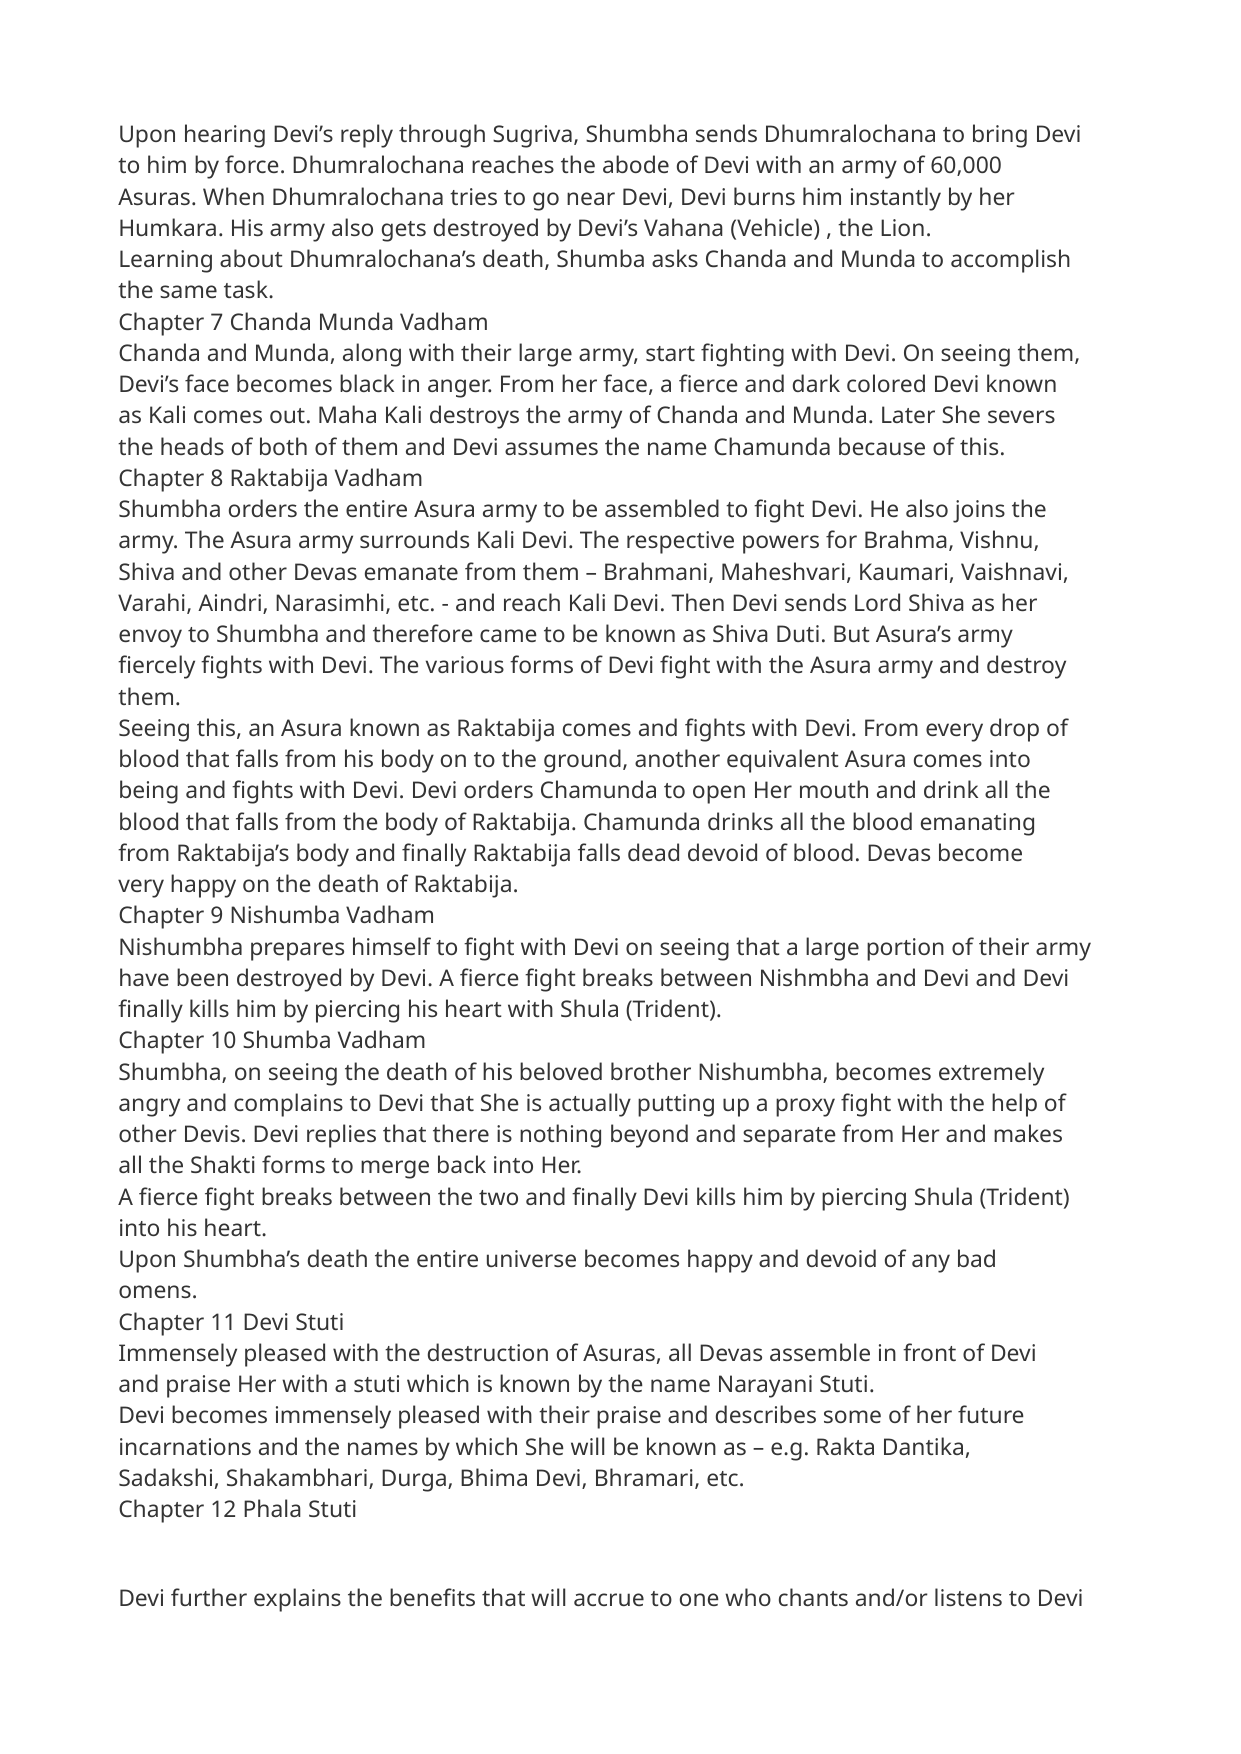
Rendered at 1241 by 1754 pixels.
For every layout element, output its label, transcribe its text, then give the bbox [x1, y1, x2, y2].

text into his heart. [118, 1212, 1122, 1243]
text have been destroyed by Devi. A fierce fight breaks between Nishmbha and Devi and Devi [118, 962, 1122, 993]
text Seeing this, an Asura known as Raktabija comes and fights with Devi. From every drop of [118, 712, 1122, 743]
text Varahi, Aindri, Narasimhi, etc. - and reach Kali Devi. Then Devi sends Lord Shiva as her [118, 587, 1122, 618]
text Humkara. His army also gets destroyed by Devi’s Vahana (Vehicle) , the Lion. [118, 212, 1122, 243]
text Chapter 12 Phala Stuti [118, 1493, 1122, 1524]
text blood that falls from the body of Raktabija. Chamunda drinks all the blood emanating [118, 806, 1122, 837]
text Sadakshi, Shakambhari, Durga, Bhima Devi, Bhramari, etc. [118, 1462, 1122, 1493]
text Shumbha, on seeing the death of his beloved brother Nishumbha, becomes extremely [118, 1056, 1122, 1087]
text envoy to Shumbha and therefore came to be known as Shiva Duti. But Asura’s army [118, 618, 1122, 649]
text the heads of both of them and Devi assumes the name Chamunda because of this. [118, 431, 1122, 462]
text Asuras. When Dhumralochana tries to go near Devi, Devi burns him instantly by her [118, 181, 1122, 212]
text angry and complains to Devi that She is actually putting up a proxy fight with the help of [118, 1087, 1122, 1118]
text army. The Asura army surrounds Kali Devi. The respective powers for Brahma, Vishnu, [118, 524, 1122, 556]
text fiercely fights with Devi. The various forms of Devi fight with the Asura army and destroy [118, 649, 1122, 681]
text Devi becomes immensely pleased with their praise and describes some of her future [118, 1399, 1122, 1431]
text blood that falls from his body on to the ground, another equivalent Asura comes into [118, 743, 1122, 774]
text Immensely pleased with the destruction of Asuras, all Devas assemble in front of Devi [118, 1337, 1122, 1368]
text A fierce fight breaks between the two and finally Devi kills him by piercing Shula (Trident) [118, 1181, 1122, 1212]
text Chapter 9 Nishumba Vadham [118, 899, 1122, 931]
text as Kali comes out. Maha Kali destroys the army of Chanda and Munda. Later She severs [118, 399, 1122, 431]
text Learning about Dhumralochana’s death, Shumba asks Chanda and Munda to accomplish [118, 243, 1122, 274]
text Chapter 11 Devi Stuti [118, 1306, 1122, 1337]
text Devi further explains the benefits that will accrue to one who chants and/or listens to Devi [118, 1582, 1122, 1613]
text Shumbha orders the entire Asura army to be assembled to fight Devi. He also joins the [118, 493, 1122, 524]
text to him by force. Dhumralochana reaches the abode of Devi with an army of 60,000 [118, 149, 1122, 181]
text and praise Her with a stuti which is known by the name Narayani Stuti. [118, 1368, 1122, 1399]
text Devi’s face becomes black in anger. From her face, a fierce and dark colored Devi known [118, 368, 1122, 399]
text the same task. [118, 274, 1122, 306]
text Chapter 10 Shumba Vadham [118, 1024, 1122, 1056]
text Chapter 7 Chanda Munda Vadham [118, 306, 1122, 337]
text from Raktabija’s body and finally Raktabija falls dead devoid of blood. Devas become [118, 837, 1122, 868]
text them. [118, 681, 1122, 712]
text being and fights with Devi. Devi orders Chamunda to open Her mouth and drink all the [118, 774, 1122, 806]
text Upon Shumbha’s death the entire universe becomes happy and devoid of any bad [118, 1243, 1122, 1274]
text very happy on the death of Raktabija. [118, 868, 1122, 899]
text Upon hearing Devi’s reply through Sugriva, Shumbha sends Dhumralochana to bring Devi [118, 118, 1122, 149]
text omens. [118, 1274, 1122, 1306]
text Shiva and other Devas emanate from them – Brahmani, Maheshvari, Kaumari, Vaishnavi, [118, 556, 1122, 587]
text Chanda and Munda, along with their large army, start fighting with Devi. On seeing them, [118, 337, 1122, 368]
text incarnations and the names by which She will be known as – e.g. Rakta Dantika, [118, 1431, 1122, 1462]
text all the Shakti forms to merge back into Her. [118, 1149, 1122, 1181]
text Chapter 8 Raktabija Vadham [118, 462, 1122, 493]
text other Devis. Devi replies that there is nothing beyond and separate from Her and makes [118, 1118, 1122, 1149]
text finally kills him by piercing his heart with Shula (Trident). [118, 993, 1122, 1024]
text Nishumbha prepares himself to fight with Devi on seeing that a large portion of their army [118, 931, 1122, 962]
